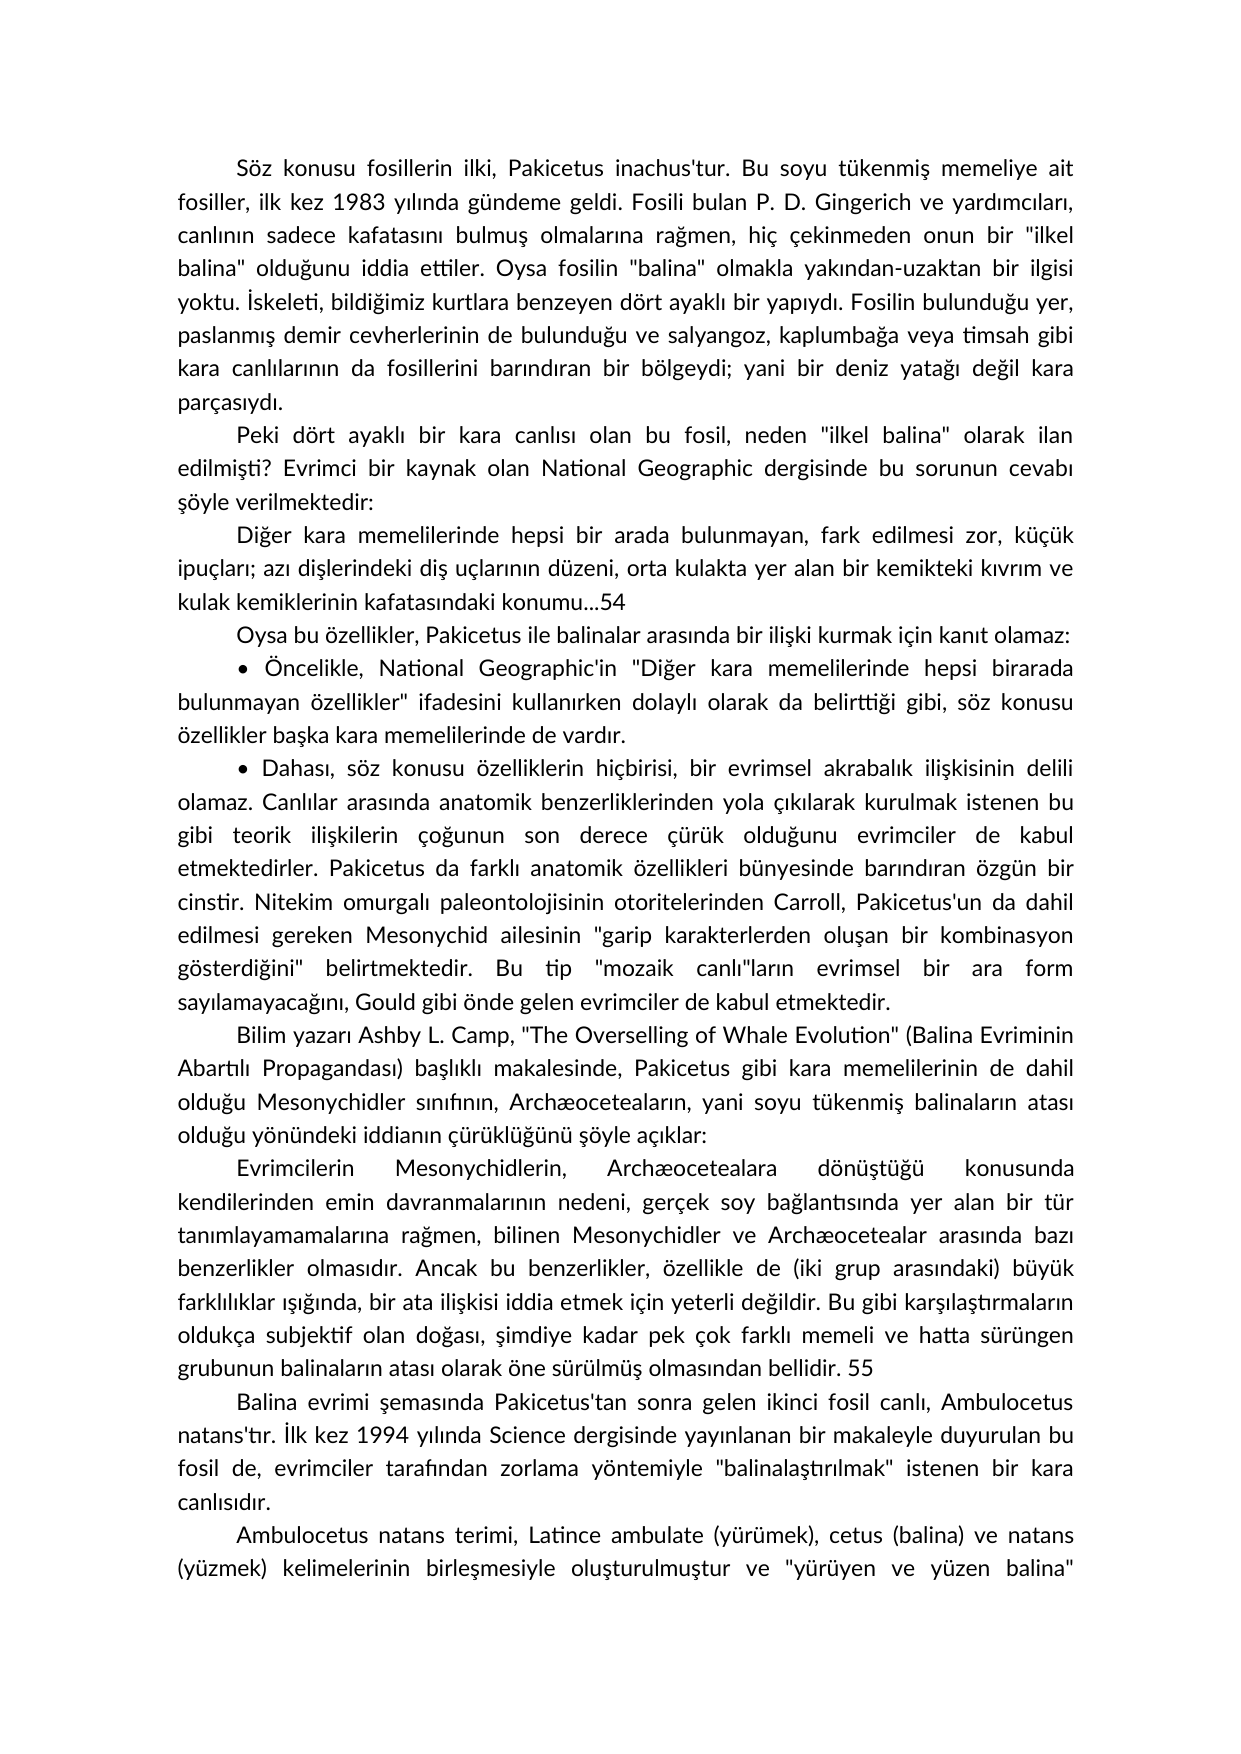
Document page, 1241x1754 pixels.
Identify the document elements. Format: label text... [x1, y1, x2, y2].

text Oysa bu özellikler, Pakicetus ile balinalar arasında bir ilişki kurmak için kanıt olamaz: [177, 617, 1075, 650]
text Diğer kara memelilerinde hepsi bir arada bulunmayan, fark edilmesi zor, küçük ipuçları; azı dişlerindeki diş uçlarının düzeni, orta kulakta yer alan bir kemikteki kıvrım ve kulak kemiklerinin kafatasındaki konumu...54 [177, 517, 1075, 617]
text Ambulocetus natans terimi, Latince ambulate (yürümek), cetus (balina) ve natans (yüzmek) kelimelerinin birleşmesiyle oluşturulmuştur ve "yürüyen ve yüzen balina" [177, 1517, 1075, 1583]
text Bilim yazarı Ashby L. Camp, "The Overselling of Whale Evolution" (Balina Evriminin Abartılı Propagandası) başlıklı makalesinde, Pakicetus gibi kara memelilerinin de dahil olduğu Mesonychidler sınıfının, Archæoceteaların, yani soyu tükenmiş balinaların atası olduğu yönündeki iddianın çürüklüğünü şöyle açıklar: [177, 1017, 1075, 1150]
text Evrimcilerin Mesonychidlerin, Archæocetealara dönüştüğü konusunda kendilerinden emin davranmalarının nedeni, gerçek soy bağlantısında yer alan bir tür tanımlayamamalarına rağmen, bilinen Mesonychidler ve Archæocetealar arasında bazı benzerlikler olmasıdır. Ancak bu benzerlikler, özellikle de (iki grup arasındaki) büyük farklılıklar ışığında, bir ata ilişkisi iddia etmek için yeterli değildir. Bu gibi karşılaştırmaların oldukça subjektif olan doğası, şimdiye kadar pek çok farklı memeli ve hatta sürüngen grubunun balinaların atası olarak öne sürülmüş olmasından bellidir. 55 [177, 1150, 1075, 1383]
text Söz konusu fosillerin ilki, Pakicetus inachus'tur. Bu soyu tükenmiş memeliye ait fosiller, ilk kez 1983 yılında gündeme geldi. Fosili bulan P. D. Gingerich ve yardımcıları, canlının sadece kafatasını bulmuş olmalarına rağmen, hiç çekinmeden onun bir "ilkel balina" olduğunu iddia ettiler. Oysa fosilin "balina" olmakla yakından-uzaktan bir ilgisi yoktu. İskeleti, bildiğimiz kurtlara benzeyen dört ayaklı bir yapıydı. Fosilin bulunduğu yer, paslanmış demir cevherlerinin de bulunduğu ve salyangoz, kaplumbağa veya timsah gibi kara canlılarının da fosillerini barındıran bir bölgeydi; yani bir deniz yatağı değil kara parçasıydı. [177, 150, 1075, 417]
text Peki dört ayaklı bir kara canlısı olan bu fosil, neden "ilkel balina" olarak ilan edilmişti? Evrimci bir kaynak olan National Geographic dergisinde bu sorunun cevabı şöyle verilmektedir: [177, 417, 1075, 517]
text • Dahası, söz konusu özelliklerin hiçbirisi, bir evrimsel akrabalık ilişkisinin delili olamaz. Canlılar arasında anatomik benzerliklerinden yola çıkılarak kurulmak istenen bu gibi teorik ilişkilerin çoğunun son derece çürük olduğunu evrimciler de kabul etmektedirler. Pakicetus da farklı anatomik özellikleri bünyesinde barındıran özgün bir cinstir. Nitekim omurgalı paleontolojisinin otoritelerinden Carroll, Pakicetus'un da dahil edilmesi gereken Mesonychid ailesinin "garip karakterlerden oluşan bir kombinasyon gösterdiğini" belirtmektedir. Bu tip "mozaik canlı"ların evrimsel bir ara form sayılamayacağını, Gould gibi önde gelen evrimciler de kabul etmektedir. [177, 750, 1075, 1017]
text • Öncelikle, National Geographic'in "Diğer kara memelilerinde hepsi birarada bulunmayan özellikler" ifadesini kullanırken dolaylı olarak da belirttiği gibi, söz konusu özellikler başka kara memelilerinde de vardır. [177, 650, 1075, 750]
text Balina evrimi şemasında Pakicetus'tan sonra gelen ikinci fosil canlı, Ambulocetus natans'tır. İlk kez 1994 yılında Science dergisinde yayınlanan bir makaleyle duyurulan bu fosil de, evrimciler tarafından zorlama yöntemiyle "balinalaştırılmak" istenen bir kara canlısıdır. [177, 1383, 1075, 1517]
